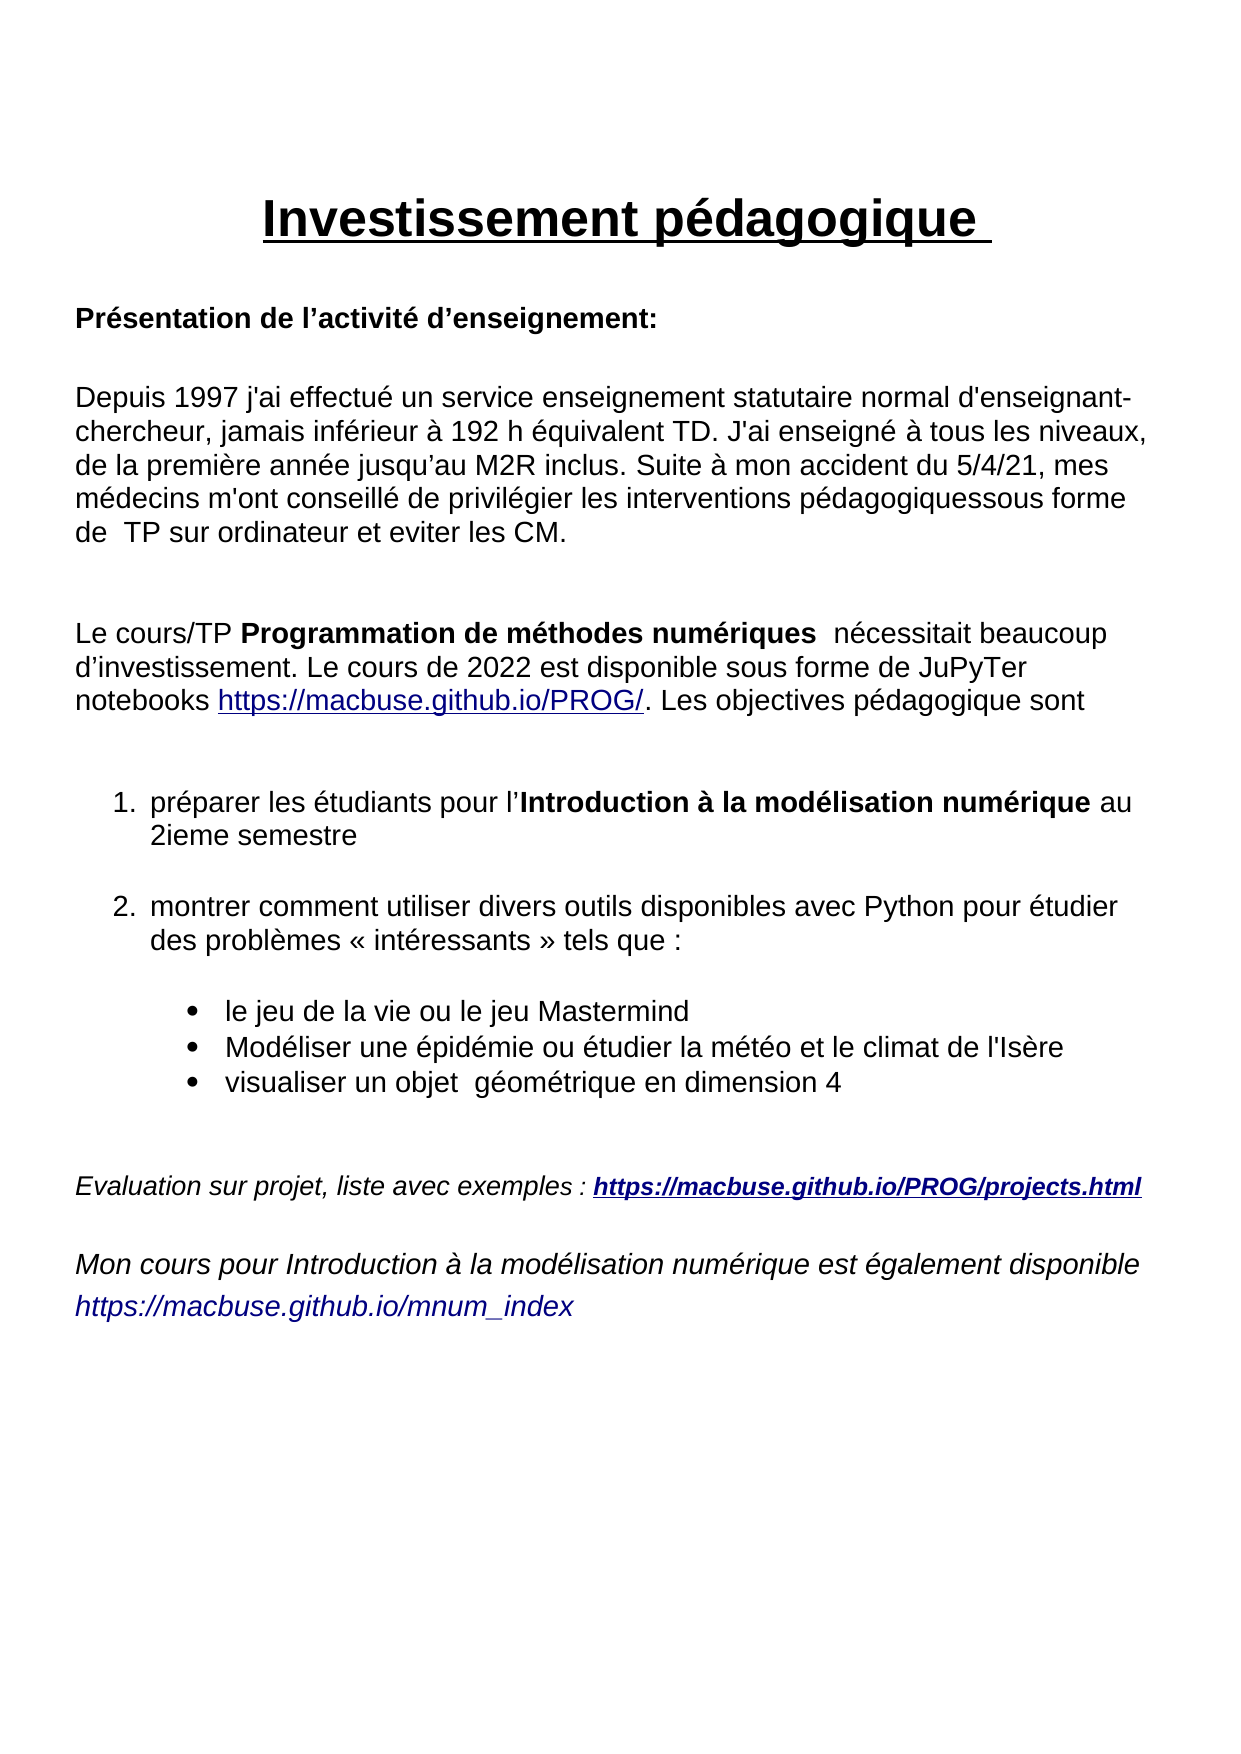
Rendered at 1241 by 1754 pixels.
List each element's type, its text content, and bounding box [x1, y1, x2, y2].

text Mon cours pour Introduction à la modélisation numérique est également disponible https://macbuse.github.io/mnum_index [75, 1247, 1165, 1323]
list préparer les étudiants pour l’Introduction à la modélisation numérique au 2ieme semestre [112, 785, 1165, 852]
list le jeu de la vie ou le jeu Mastermind [187, 994, 1165, 1028]
text Evaluation sur projet, liste avec exemples : https://macbuse.github.io/PROG/projects.html [75, 1170, 1165, 1201]
text Présentation de l’activité d’enseignement: [75, 301, 1165, 334]
text Le cours/TP Programmation de méthodes numériques nécessitait beaucoup d’investissement. Le cours de 2022 est disponible sous forme de JuPyTer notebooks https://macbuse.github.io/PROG/. Les objectives pédagogique sont [75, 616, 1165, 747]
list visualiser un objet géométrique en dimension 4 [187, 1065, 1165, 1133]
text Depuis 1997 j'ai effectué un service enseignement statutaire normal d'enseignant-chercheur, jamais inférieur à 192 h équivalent TD. J'ai enseigné à tous les niveaux, de la première année jusqu’au M2R inclus. Suite à mon accident du 5/4/21, mes médecins m'ont conseillé de privilégier les interventions pédagogiquessous forme de TP sur ordinateur et eviter les CM. [75, 381, 1165, 579]
list Modéliser une épidémie ou étudier la météo et le climat de l'Isère [187, 1030, 1165, 1063]
text Investissement pédagogique [75, 188, 1165, 248]
list montrer comment utiliser divers outils disponibles avec Python pour étudier des problèmes « intéressants » tels que : [112, 889, 1165, 957]
